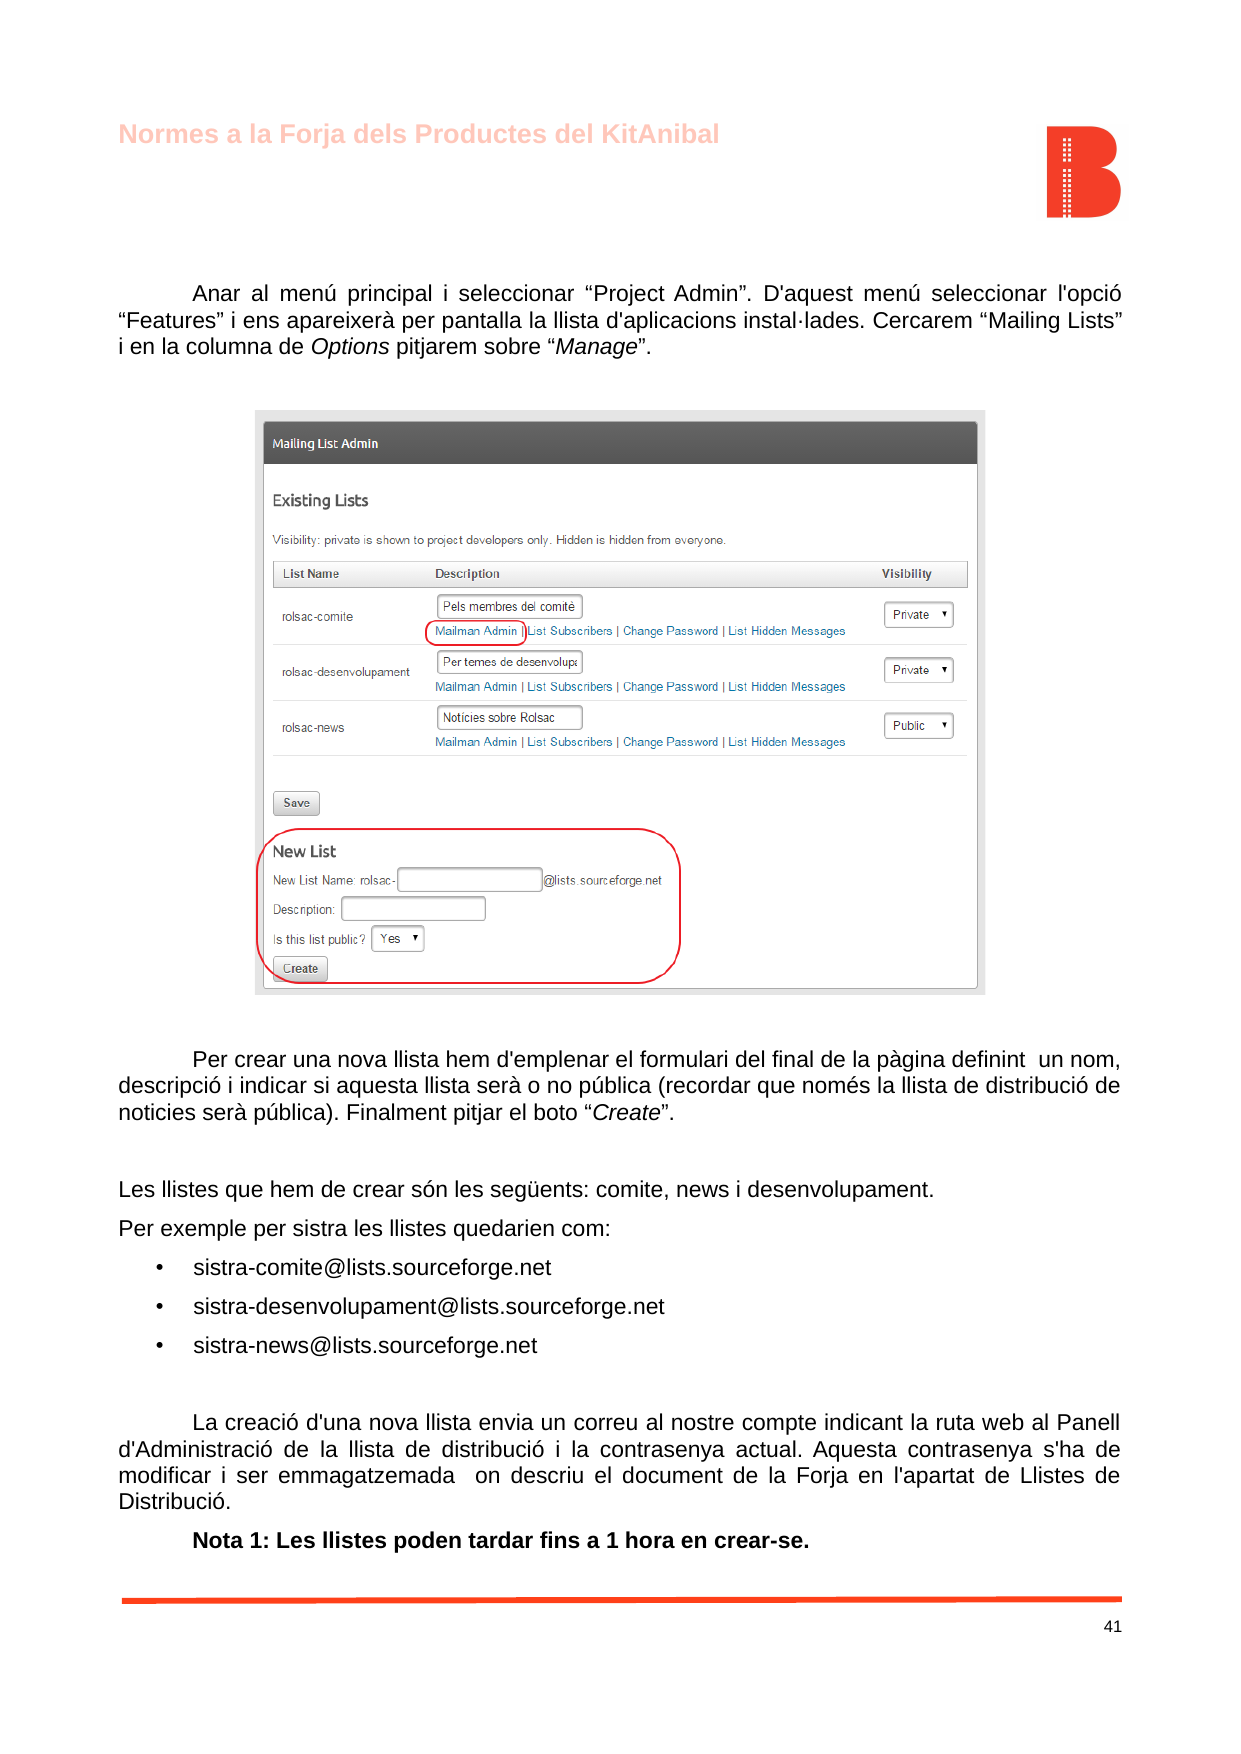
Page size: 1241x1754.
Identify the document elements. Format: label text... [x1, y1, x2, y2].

list sistra-desenvolupament@lists.sourceforge.net [156, 1293, 1122, 1319]
list sistra-news@lists.sourceforge.net [156, 1332, 1122, 1358]
picture [254, 410, 986, 995]
picture [1036, 124, 1130, 221]
text Les llistes que hem de crear són les següents: comite, news i desenvolupament. [118, 1176, 1122, 1202]
text Per exemple per sistra les llistes quedarien com: [118, 1215, 1122, 1241]
text Per crear una nova llista hem d'emplenar el formulari del final de la pàgina definint un nom, descripció i indicar si aquesta llista serà o no pública (recordar que només la llista de distribució de noticies serà pública). Finalment pitjar el boto “Create”. [118, 1046, 1122, 1125]
text La creació d'una nova llista envia un correu al nostre compte indicant la ruta web al Panell d'Administració de la llista de distribució i la contrasenya actual. Aquesta contrasenya s'ha de modificar i ser emmagatzemada on descriu el document de la Forja en l'apartat de Llistes de Distribució. [118, 1409, 1122, 1515]
text Nota 1: Les llistes poden tardar fins a 1 hora en crear-se. [118, 1527, 1122, 1553]
text Anar al menú principal i seleccionar “Project Admin”. D'aquest menú seleccionar l'opció “Features” i ens apareixerà per pantalla la llista d'aplicacions instal·lades. Cercarem “Mailing Lists” i en la columna de Options pitjarem sobre “Manage”. [118, 280, 1122, 359]
list sistra-comite@lists.sourceforge.net [156, 1254, 1122, 1280]
